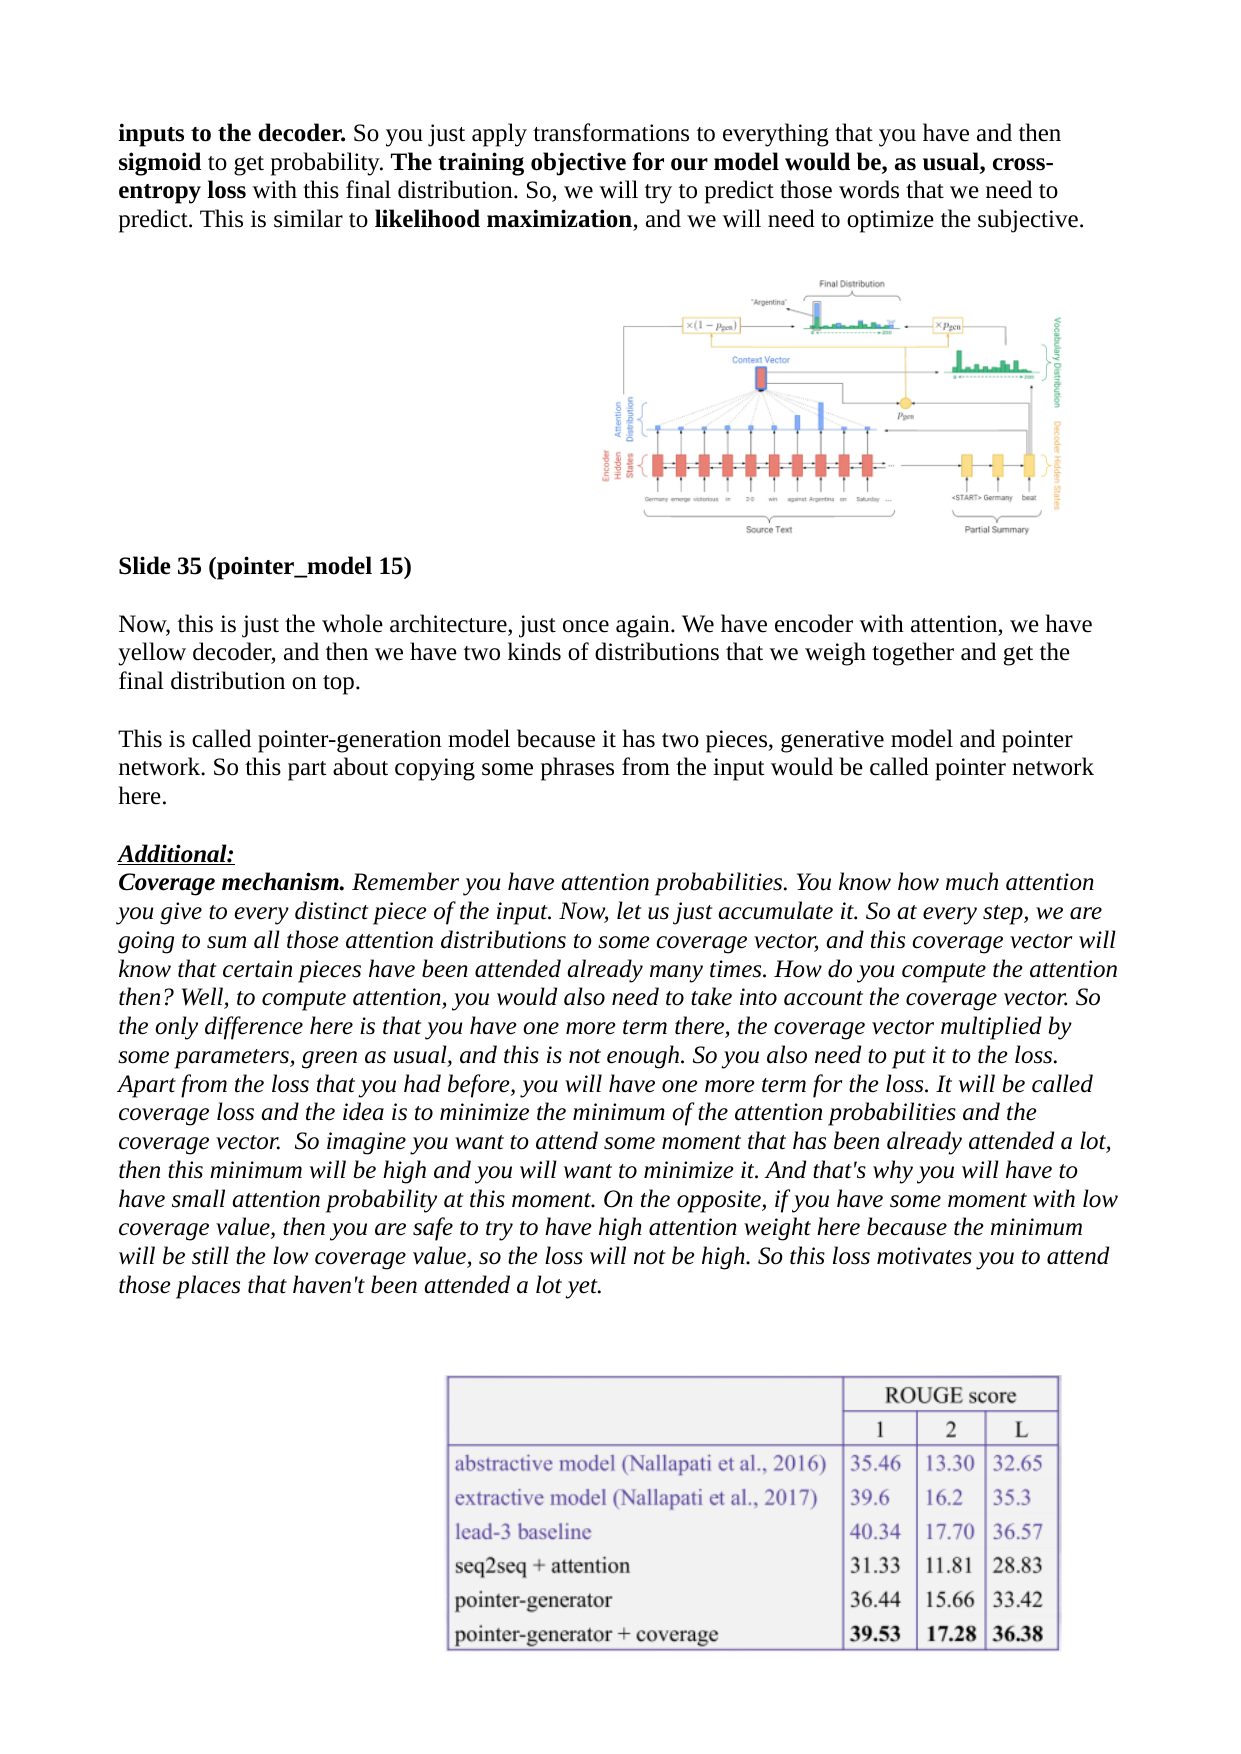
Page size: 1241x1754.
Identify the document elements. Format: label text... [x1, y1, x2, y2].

text inputs to the decoder. So you just apply transformations to everything that you have and then sigmoid to get probability. The training objective for our model would be, as usual, cross-entropy loss with this final distribution. So, we will try to predict those words that we need to predict. This is similar to likelihood maximization, and we will need to optimize the subjective. [118, 118, 1122, 233]
text Now, this is just the whole architecture, just once again. We have encoder with attention, we have yellow decoder, and then we have two kinds of distributions that we weigh together and get the final distribution on top. [118, 609, 1122, 695]
text Coverage mechanism. Remember you have attention probabilities. You know how much attention you give to every distinct piece of the input. Now, let us just accumulate it. So at every step, we are going to sum all those attention distributions to some coverage vector, and this coverage vector will know that certain pieces have been attended already many times. How do you compute the attention then? Well, to compute attention, you would also need to take into account the coverage vector. So the only difference here is that you have one more term there, the coverage vector multiplied by some parameters, green as usual, and this is not enough. So you also need to put it to the loss. Apart from the loss that you had before, you will have one more term for the loss. It will be called coverage loss and the idea is to minimize the minimum of the attention probabilities and the coverage vector. So imagine you want to attend some moment that has been already attended a lot, then this minimum will be high and you will want to minimize it. And that's why you will have to have small attention probability at this moment. On the opposite, if you have some moment with low coverage value, then you are safe to try to have high attention weight here because the minimum will be still the low coverage value, so the loss will not be high. So this loss motivates you to attend those places that haven't been attended a lot yet. [118, 867, 1122, 1299]
text This is called pointer-generation model because it has two pieces, generative model and pointer network. So this part about copying some phrases from the input would be called pointer network here. [118, 724, 1122, 810]
text Additional: [118, 839, 1122, 867]
picture [558, 272, 1107, 552]
picture [440, 1375, 1070, 1652]
text Slide 35 (pointer_model 15) [118, 262, 1122, 580]
